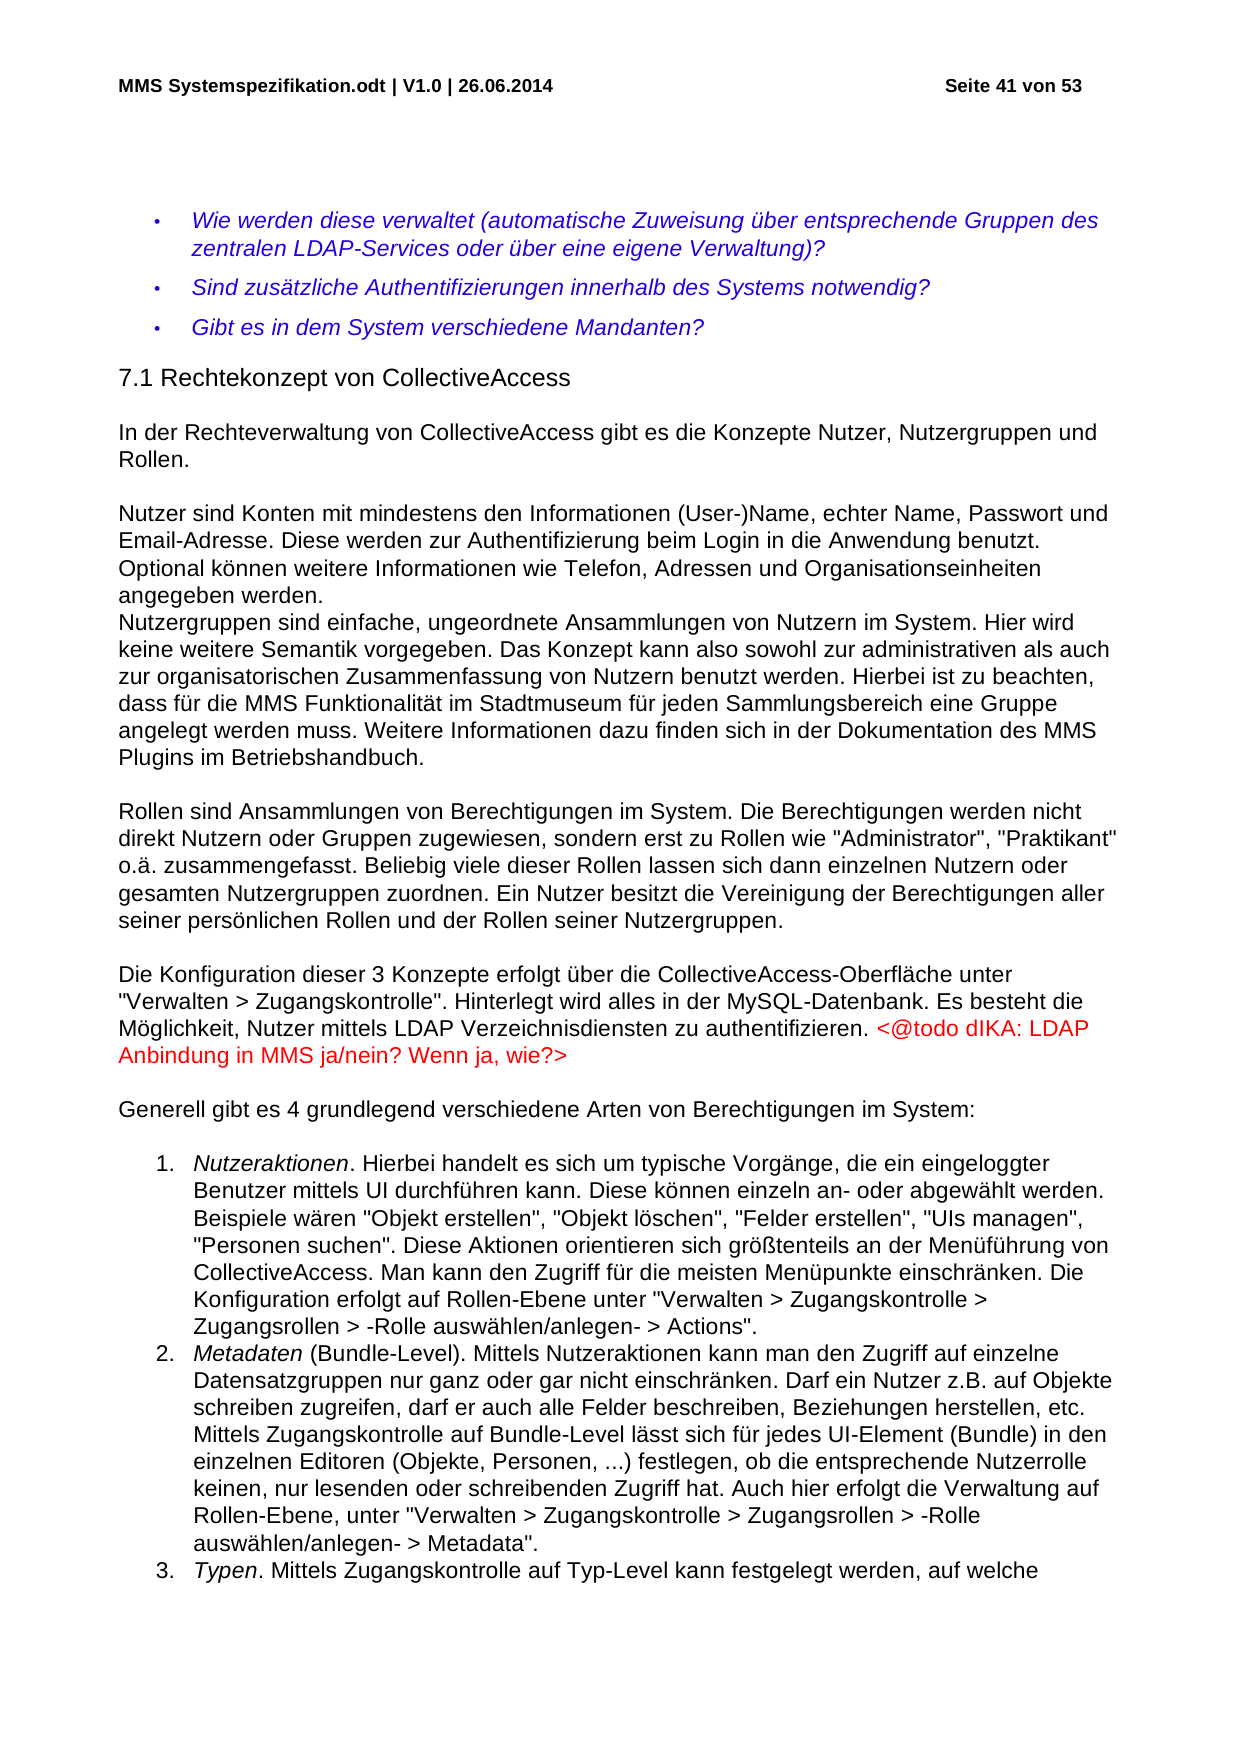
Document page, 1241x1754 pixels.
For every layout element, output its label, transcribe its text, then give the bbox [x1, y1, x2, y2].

subtitle Rechtekonzept von CollectiveAccess [43, 365, 1122, 392]
list Metadaten (Bundle-Level). Mittels Nutzeraktionen kann man den Zugriff auf einzelne Datensatzgruppen nur ganz oder gar nicht einschränken. Darf ein Nutzer z.B. auf Objekte schreiben zugreifen, darf er auch alle Felder beschreiben, Beziehungen herstellen, etc. Mittels Zugangskontrolle auf Bundle-Level lässt sich für jedes UI-Element (Bundle) in den einzelnen Editoren (Objekte, Personen, ...) festlegen, ob die entsprechende Nutzerrolle keinen, nur lesenden oder schreibenden Zugriff hat. Auch hier erfolgt die Verwaltung auf Rollen-Ebene, unter "Verwalten > Zugangskontrolle > Zugangsrollen > -Rolle auswählen/anlegen- > Metadata". [156, 1339, 1122, 1556]
list Typen. Mittels Zugangskontrolle auf Typ-Level kann festgelegt werden, auf welche [156, 1556, 1122, 1583]
text Rollen sind Ansammlungen von Berechtigungen im System. Die Berechtigungen werden nicht direkt Nutzern oder Gruppen zugewiesen, sondern erst zu Rollen wie "Administrator", "Praktikant" o.ä. zusammengefasst. Beliebig viele dieser Rollen lassen sich dann einzelnen Nutzern oder gesamten Nutzergruppen zuordnen. Ein Nutzer besitzt die Vereinigung der Berechtigungen aller seiner persönlichen Rollen und der Rollen seiner Nutzergruppen. [118, 798, 1122, 933]
list Sind zusätzliche Authentifizierungen innerhalb des Systems notwendig? [154, 273, 1122, 300]
text In der Rechteverwaltung von CollectiveAccess gibt es die Konzepte Nutzer, Nutzergruppen und Rollen. [118, 418, 1122, 473]
text Nutzer sind Konten mit mindestens den Informationen (User-)Name, echter Name, Passwort und Email-Adresse. Diese werden zur Authentifizierung beim Login in die Anwendung benutzt. Optional können weitere Informationen wie Telefon, Adressen und Organisationseinheiten angegeben werden. [118, 500, 1122, 608]
list Wie werden diese verwaltet (automatische Zuweisung über entsprechende Gruppen des zentralen LDAP-Services oder über eine eigene Verwaltung)? [154, 207, 1122, 261]
list Nutzeraktionen. Hierbei handelt es sich um typische Vorgänge, die ein eingeloggter Benutzer mittels UI durchführen kann. Diese können einzeln an- oder abgewählt werden. Beispiele wären "Objekt erstellen", "Objekt löschen", "Felder erstellen", "UIs managen", "Personen suchen". Diese Aktionen orientieren sich größtenteils an der Menüführung von CollectiveAccess. Man kann den Zugriff für die meisten Menüpunkte einschränken. Die Konfiguration erfolgt auf Rollen-Ebene unter "Verwalten > Zugangskontrolle > Zugangsrollen > -Rolle auswählen/anlegen- > Actions". [156, 1150, 1122, 1339]
text Die Konfiguration dieser 3 Konzepte erfolgt über die CollectiveAccess-Oberfläche unter "Verwalten > Zugangskontrolle". Hinterlegt wird alles in der MySQL-Datenbank. Es besteht die Möglichkeit, Nutzer mittels LDAP Verzeichnisdiensten zu authentifizieren. <@todo dIKA: LDAP Anbindung in MMS ja/nein? Wenn ja, wie?> [118, 960, 1122, 1068]
list Gibt es in dem System verschiedene Mandanten? [154, 313, 1122, 340]
text Nutzergruppen sind einfache, ungeordnete Ansammlungen von Nutzern im System. Hier wird keine weitere Semantik vorgegeben. Das Konzept kann also sowohl zur administrativen als auch zur organisatorischen Zusammenfassung von Nutzern benutzt werden. Hierbei ist zu beachten, dass für die MMS Funktionalität im Stadtmuseum für jeden Sammlungsbereich eine Gruppe angelegt werden muss. Weitere Informationen dazu finden sich in der Dokumentation des MMS Plugins im Betriebshandbuch. [118, 608, 1122, 771]
text Generell gibt es 4 grundlegend verschiedene Arten von Berechtigungen im System: [118, 1096, 1122, 1123]
